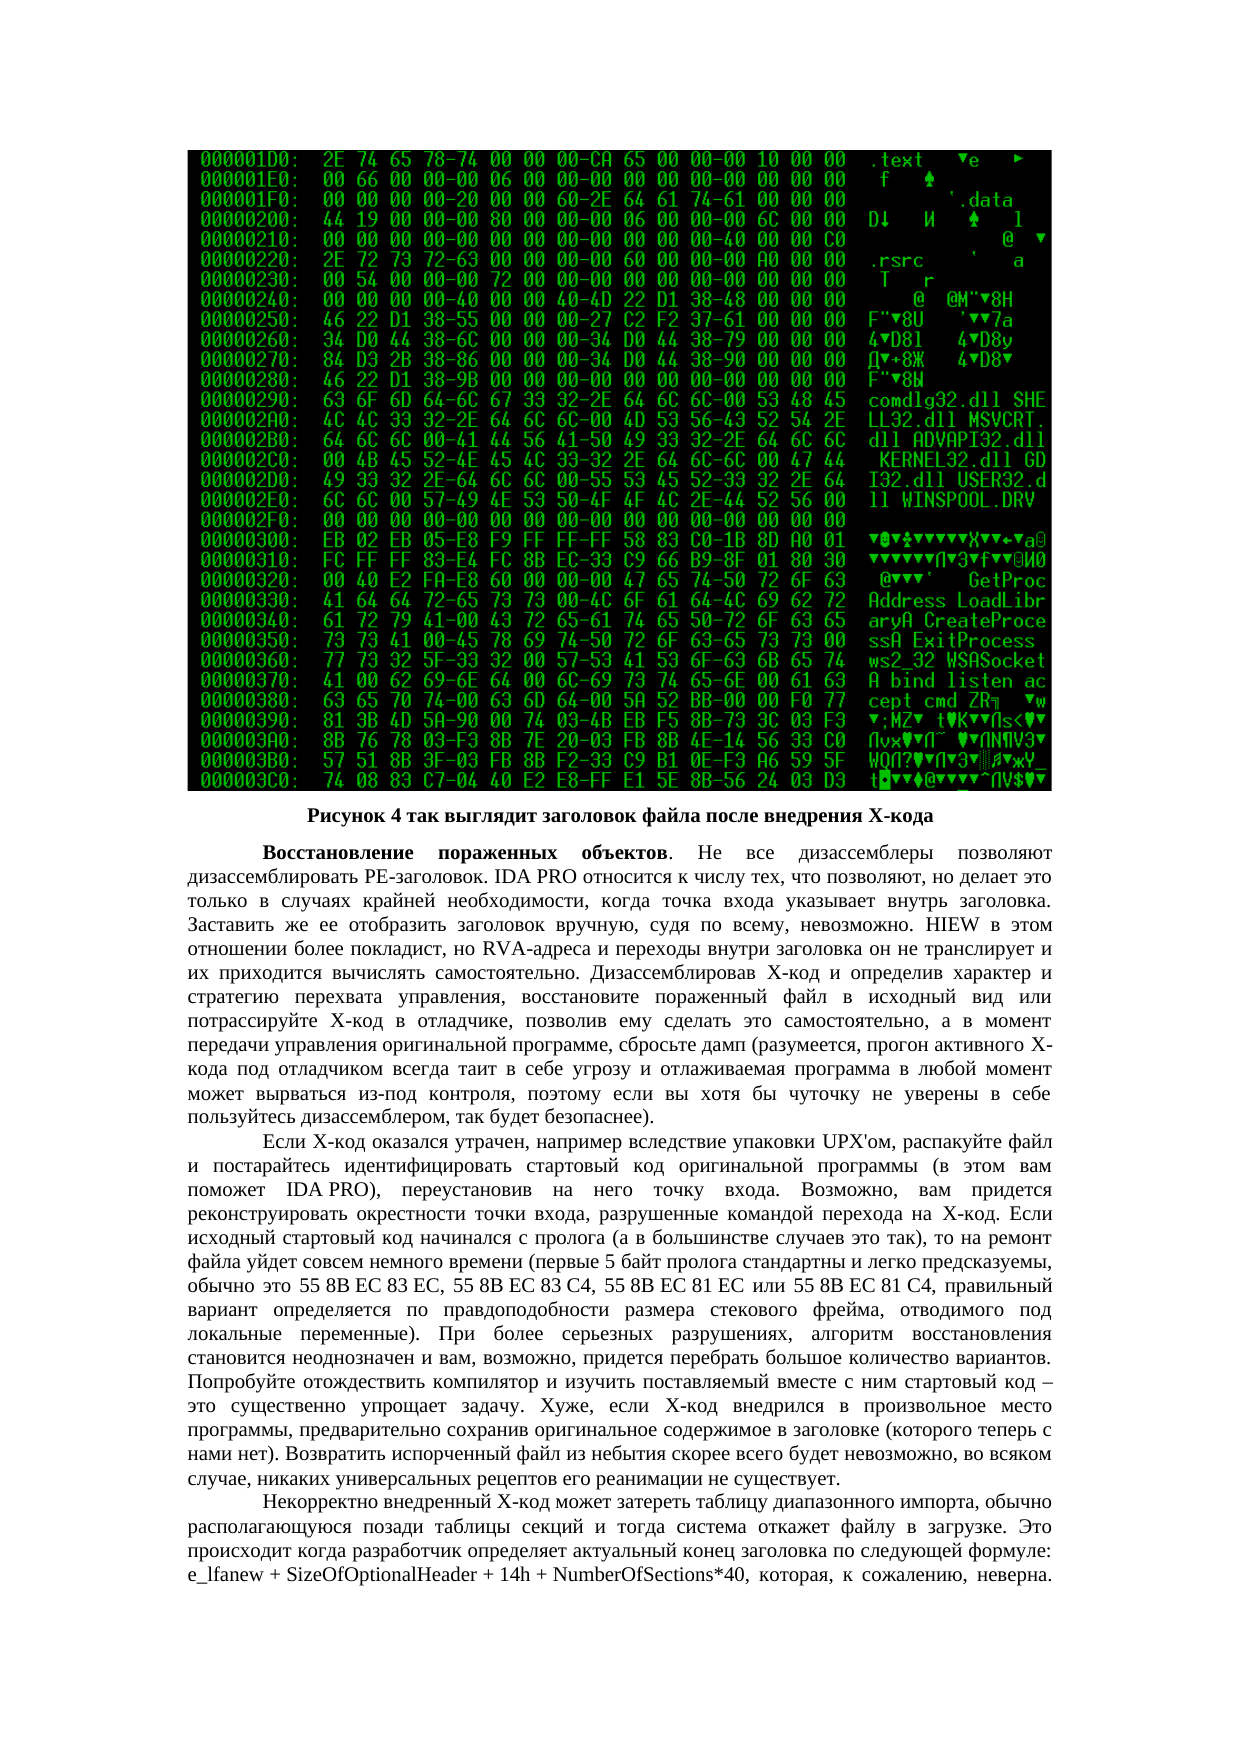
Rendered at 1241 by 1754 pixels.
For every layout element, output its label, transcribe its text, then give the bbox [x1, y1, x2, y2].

text Восстановление пораженных объектов. Не все дизассемблеры позволяют дизассемблировать PE-заголовок. IDA PRO относится к числу тех, что позволяют, но делает это только в случаях крайней необходимости, когда точка входа указывает внутрь заголовка. Заставить же ее отобразить заголовок вручную, судя по всему, невозможно. HIEW в этом отношении более покладист, но RVA-адреса и переходы внутри заголовка он не транслирует и их приходится вычислять самостоятельно. Дизассемблировав X-код и определив характер и стратегию перехвата управления, восстановите пораженный файл в исходный вид или потрассируйте X-код в отладчике, позволив ему сделать это самостоятельно, а в момент передачи управления оригинальной программе, сбросьте дамп (разумеется, прогон активного X-кода под отладчиком всегда таит в себе угрозу и отлаживаемая программа в любой момент может вырваться из-под контроля, поэтому если вы хотя бы чуточку не уверены в себе пользуйтесь дизассемблером, так будет безопаснее). [187, 840, 1053, 1128]
text Если X-код оказался утрачен, например вследствие упаковки UPX'ом, распакуйте файл и постарайтесь идентифицировать стартовый код оригинальной программы (в этом вам поможет IDA PRO), переустановив на него точку входа. Возможно, вам придется реконструировать окрестности точки входа, разрушенные командой перехода на X-код. Если исходный стартовый код начинался с пролога (а в большинстве случаев это так), то на ремонт файла уйдет совсем немного времени (первые 5 байт пролога стандартны и легко предсказуемы, обычно это 55 8B EC 83 EC, 55 8B EC 83 C4, 55 8B EC 81 EC или 55 8B EC 81 C4, правильный вариант определяется по правдоподобности размера стекового фрейма, отводимого под локальные переменные). При более серьезных разрушениях, алгоритм восстановления становится неоднозначен и вам, возможно, придется перебрать большое количество вариантов. Попробуйте отождествить компилятор и изучить поставляемый вместе с ним стартовый код – это существенно упрощает задачу. Хуже, если X-код внедрился в произвольное место программы, предварительно сохранив оригинальное содержимое в заголовке (которого теперь с нами нет). Возвратить испорченный файл из небытия скорее всего будет невозможно, во всяком случае, никаких универсальных рецептов его реанимации не существует. [187, 1128, 1053, 1489]
picture [187, 150, 1052, 791]
text Рисунок 4 так выглядит заголовок файла после внедрения X-кода [187, 803, 1053, 827]
text Некорректно внедренный X-код может затереть таблицу диапазонного импорта, обычно располагающуюся позади таблицы секций и тогда система откажет файлу в загрузке. Это происходит когда разработчик определяет актуальный конец заголовка по следующей формуле: e_lfanew + SizeOfOptionalHeader + 14h + NumberOfSections*40, которая, к сожалению, неверна. [187, 1489, 1053, 1586]
